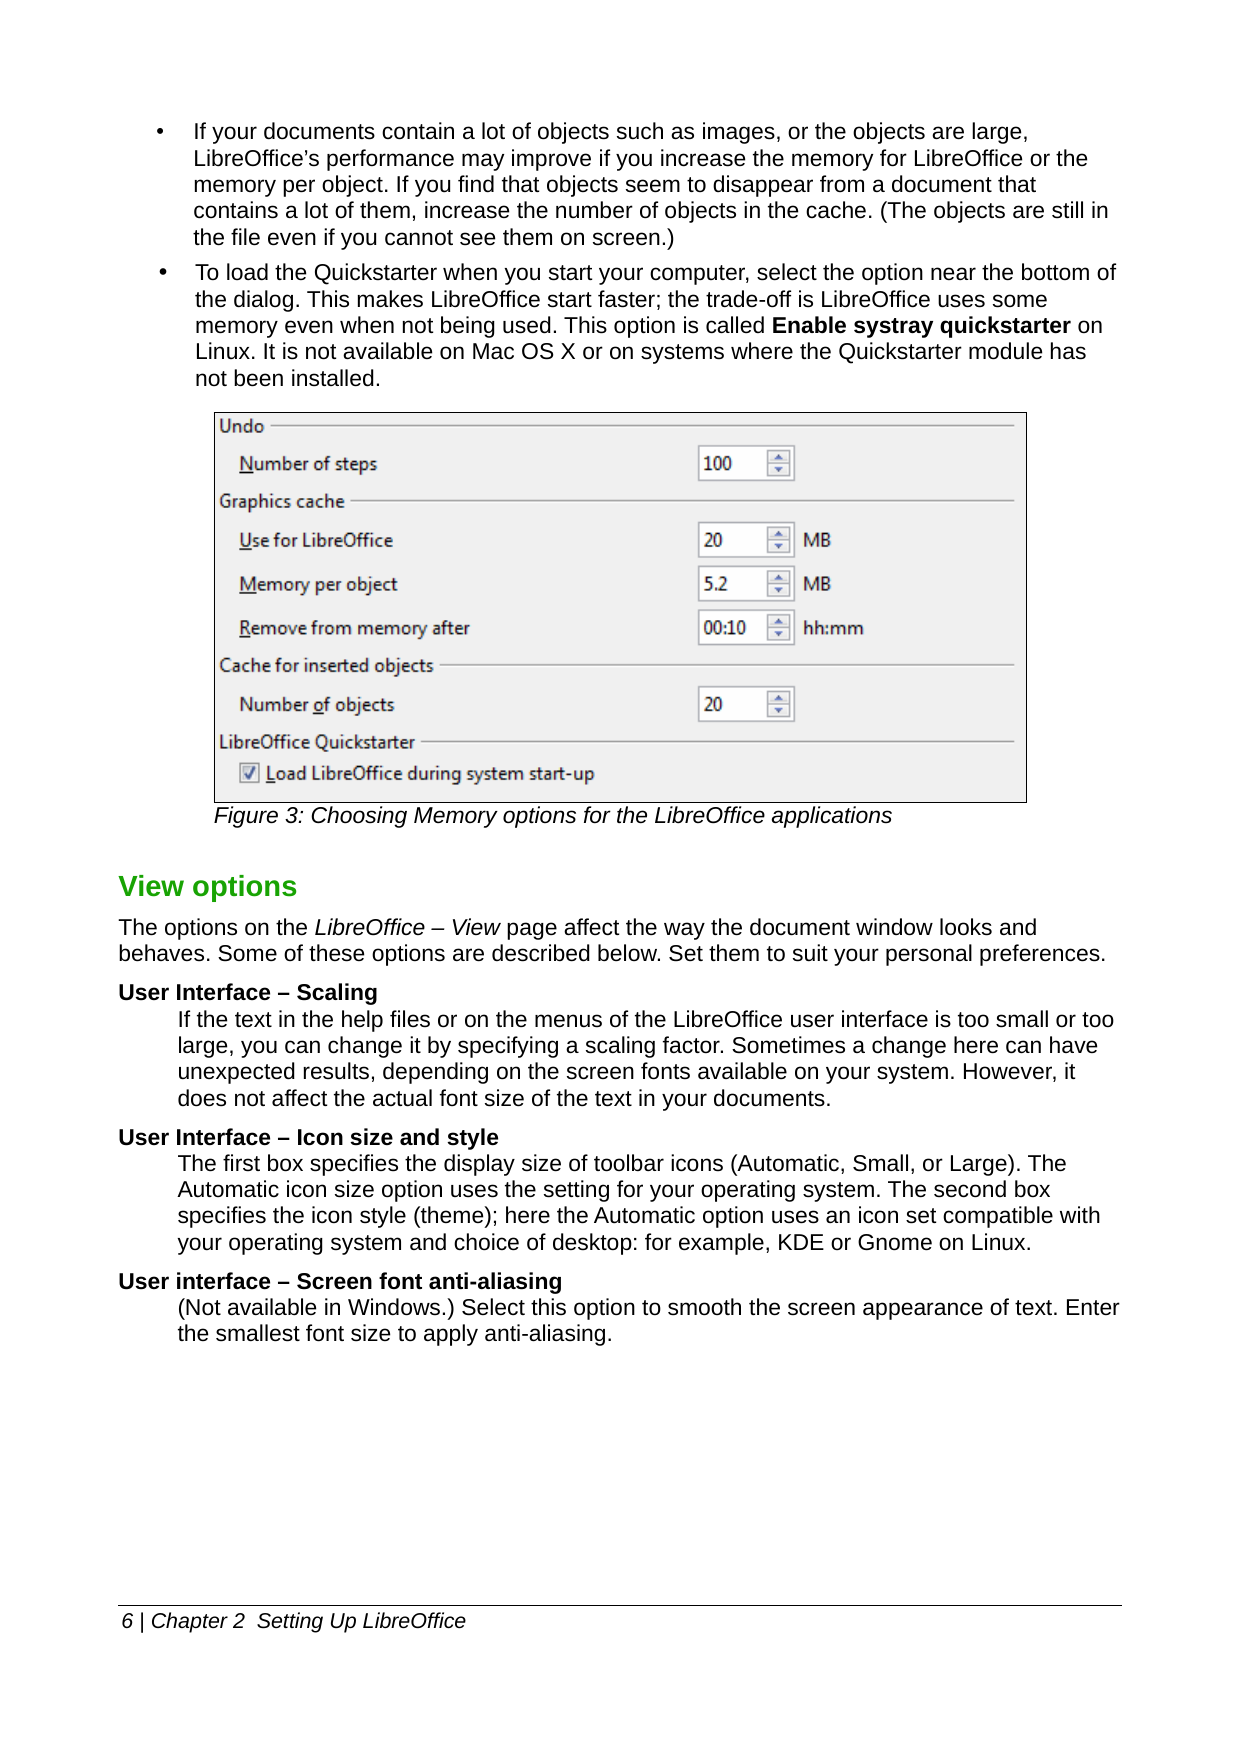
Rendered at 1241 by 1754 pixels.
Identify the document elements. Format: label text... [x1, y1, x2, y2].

subtitle View options [118, 869, 1122, 902]
text (Not available in Windows.) Select this option to smooth the screen appearance of text. Enter the smallest font size to apply anti-aliasing. [177, 1294, 1122, 1347]
text Figure 3: Choosing Memory options for the LibreOffice applications [214, 803, 1027, 828]
text User Interface – Icon size and style [118, 1123, 1122, 1150]
text User interface – Screen font anti-aliasing [118, 1268, 1122, 1294]
text User Interface – Scaling [118, 979, 1122, 1006]
picture [215, 413, 1026, 802]
text The first box specifies the display size of toolbar icons (Automatic, Small, or Large). The Automatic icon size option uses the setting for your operating system. The second box specifies the icon style (theme); here the Automatic option uses an icon set compatible with your operating system and choice of desktop: for example, KDE or Gnome on Linux. [177, 1150, 1122, 1255]
text If the text in the help files or on the menus of the LibreOffice user interface is too small or too large, you can change it by specifying a scaling factor. Sometimes a change here can have unexpected results, depending on the screen fonts available on your system. However, it does not affect the actual font size of the text in your documents. [177, 1006, 1122, 1111]
list If your documents contain a lot of objects such as images, or the objects are large, LibreOffice’s performance may improve if you increase the memory for LibreOffice or the memory per object. If you find that objects seem to disappear from a document that contains a lot of them, increase the number of objects in the cache. (The objects are still in the file even if you cannot see them on screen.) [156, 118, 1122, 250]
list To load the Quickstarter when you start your computer, select the option near the bottom of the dialog. This makes LibreOffice start faster; the trade-off is LibreOffice uses some memory even when not being used. This option is called Enable systray quickstarter on Linux. It is not available on Mac OS X or on systems where the Quickstarter module has not been installed. [156, 259, 1122, 391]
text The options on the LibreOffice – View page affect the way the document window looks and behaves. Some of these options are described below. Set them to suit your personal preferences. [118, 914, 1122, 967]
